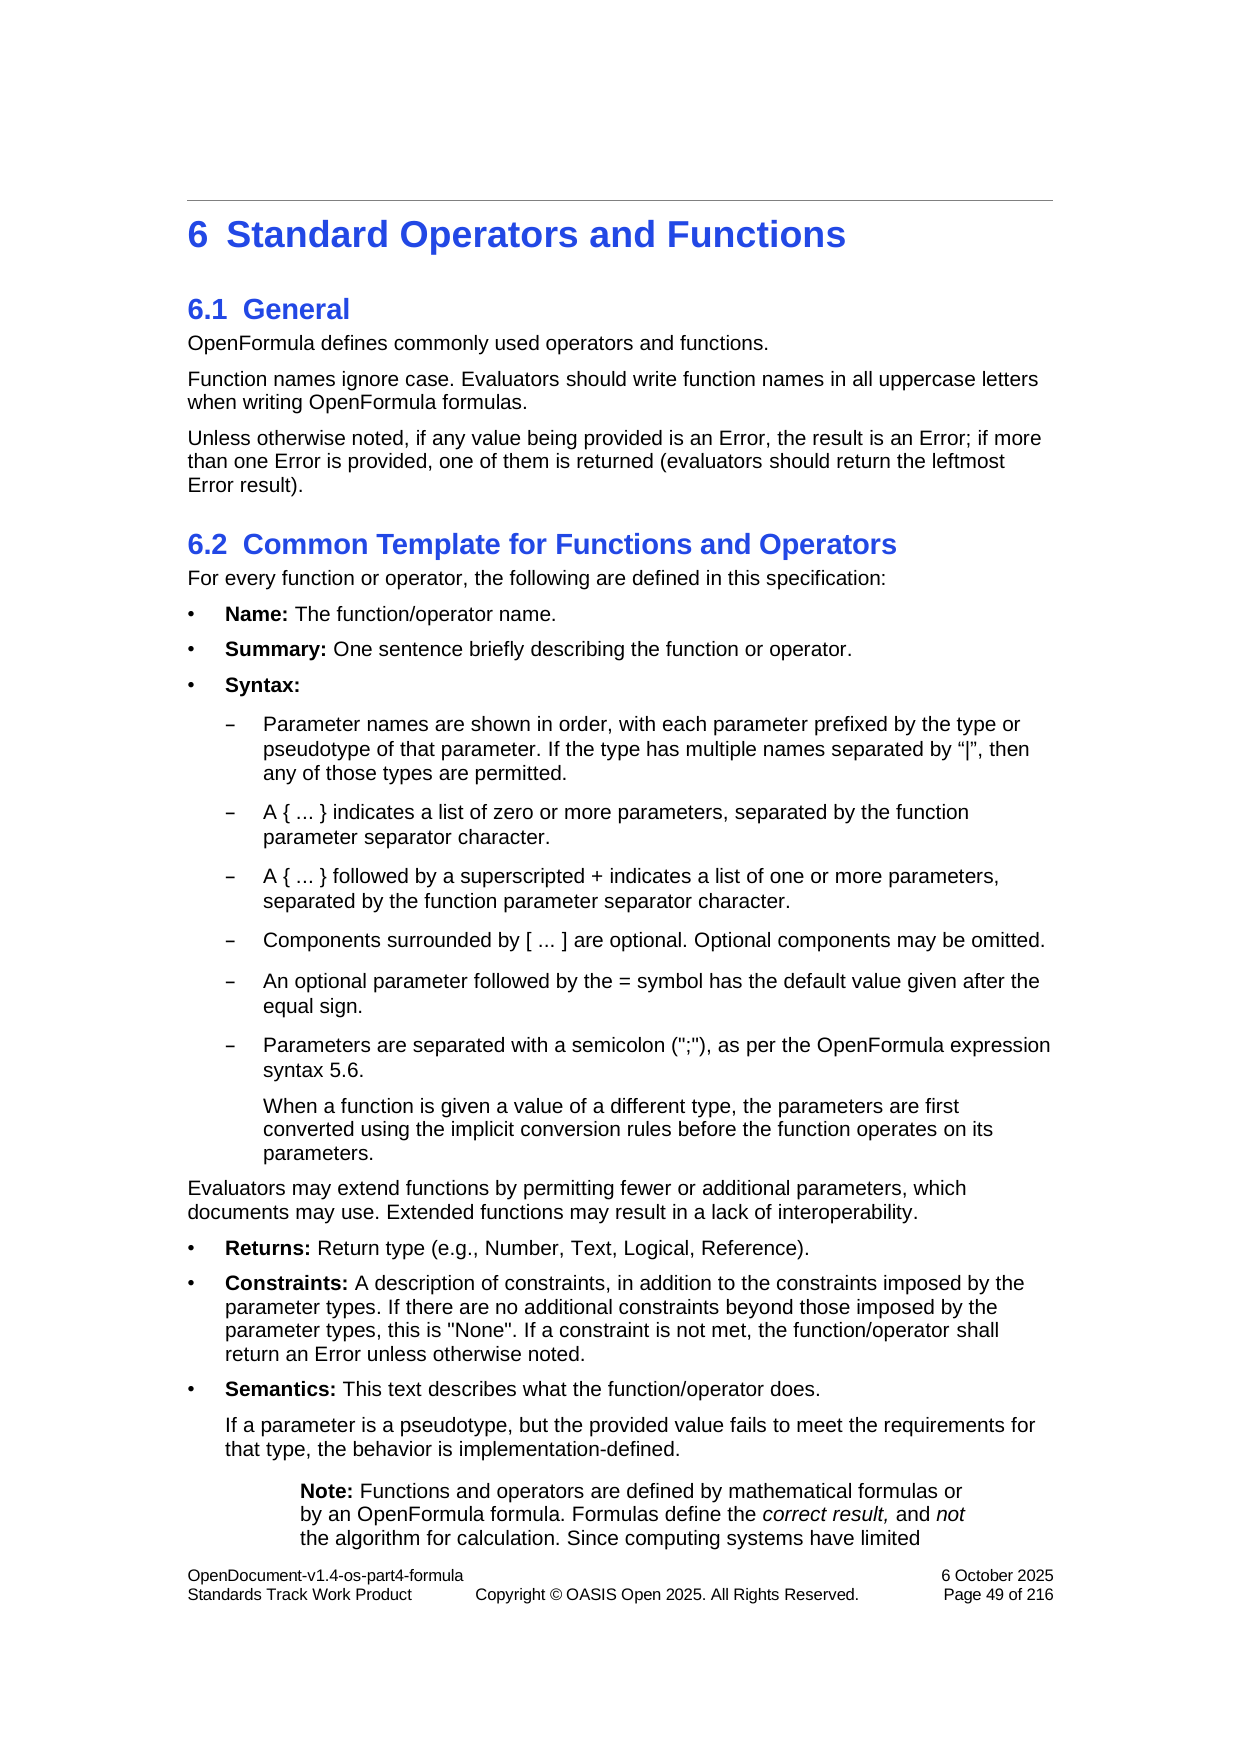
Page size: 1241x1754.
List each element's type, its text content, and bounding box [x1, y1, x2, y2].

list If a parameter is a pseudotype, but the provided value fails to meet the requirements for that type, the behavior is implementation-defined. [187, 1413, 1053, 1461]
list An optional parameter followed by the = symbol has the default value given after the equal sign. [225, 966, 1053, 1018]
list Name: The function/operator name. [187, 602, 1053, 626]
subtitle Common Template for Functions and Operators [187, 528, 1053, 561]
list Components surrounded by [ ... ] are optional. Optional components may be omitted. [225, 925, 1053, 954]
text Function names ignore case. Evaluators should write function names in all uppercase letters when writing OpenFormula formulas. [187, 367, 1053, 414]
list When a function is given a value of a different type, the parameters are first converted using the implicit conversion rules before the function operates on its parameters. [225, 1094, 1053, 1165]
list A { ... } indicates a list of zero or more parameters, separated by the function parameter separator character. [225, 797, 1053, 849]
list A { ... } followed by a superscripted + indicates a list of one or more parameters, separated by the function parameter separator character. [225, 861, 1053, 913]
subtitle Standard Operators and Functions [187, 201, 1053, 256]
list Syntax: [187, 673, 1053, 697]
subtitle General [187, 293, 1053, 326]
list Note: Functions and operators are defined by mathematical formulas or by an OpenFormula formula. Formulas define the correct result, and not the algorithm for calculation. Since computing systems have limited [262, 1479, 978, 1550]
list Parameter names are shown in order, with each parameter prefixed by the type or pseudotype of that parameter. If the type has multiple names separated by “|”, then any of those types are permitted. [225, 709, 1053, 785]
list Constraints: A description of constraints, in addition to the constraints imposed by the parameter types. If there are no additional constraints beyond those imposed by the parameter types, this is "None". If a constraint is not met, the function/operator shall return an Error unless otherwise noted. [187, 1272, 1053, 1366]
text Evaluators may extend functions by permitting fewer or additional parameters, which documents may use. Extended functions may result in a lack of interoperability. [187, 1177, 1053, 1224]
list Returns: Return type (e.g., Number, Text, Logical, Reference). [187, 1236, 1053, 1259]
list Semantics: This text describes what the function/operator does. [187, 1378, 1053, 1401]
list Parameters are separated with a semicolon (";"), as per the OpenFormula expression syntax 5.6. [225, 1030, 1053, 1082]
text For every function or operator, the following are defined in this specification: [187, 567, 1053, 590]
text OpenFormula defines commonly used operators and functions. [187, 332, 1053, 355]
text Unless otherwise noted, if any value being provided is an Error, the result is an Error; if more than one Error is provided, one of them is returned (evaluators should return the leftmost Error result). [187, 426, 1053, 497]
list Summary: One sentence briefly describing the function or operator. [187, 638, 1053, 661]
